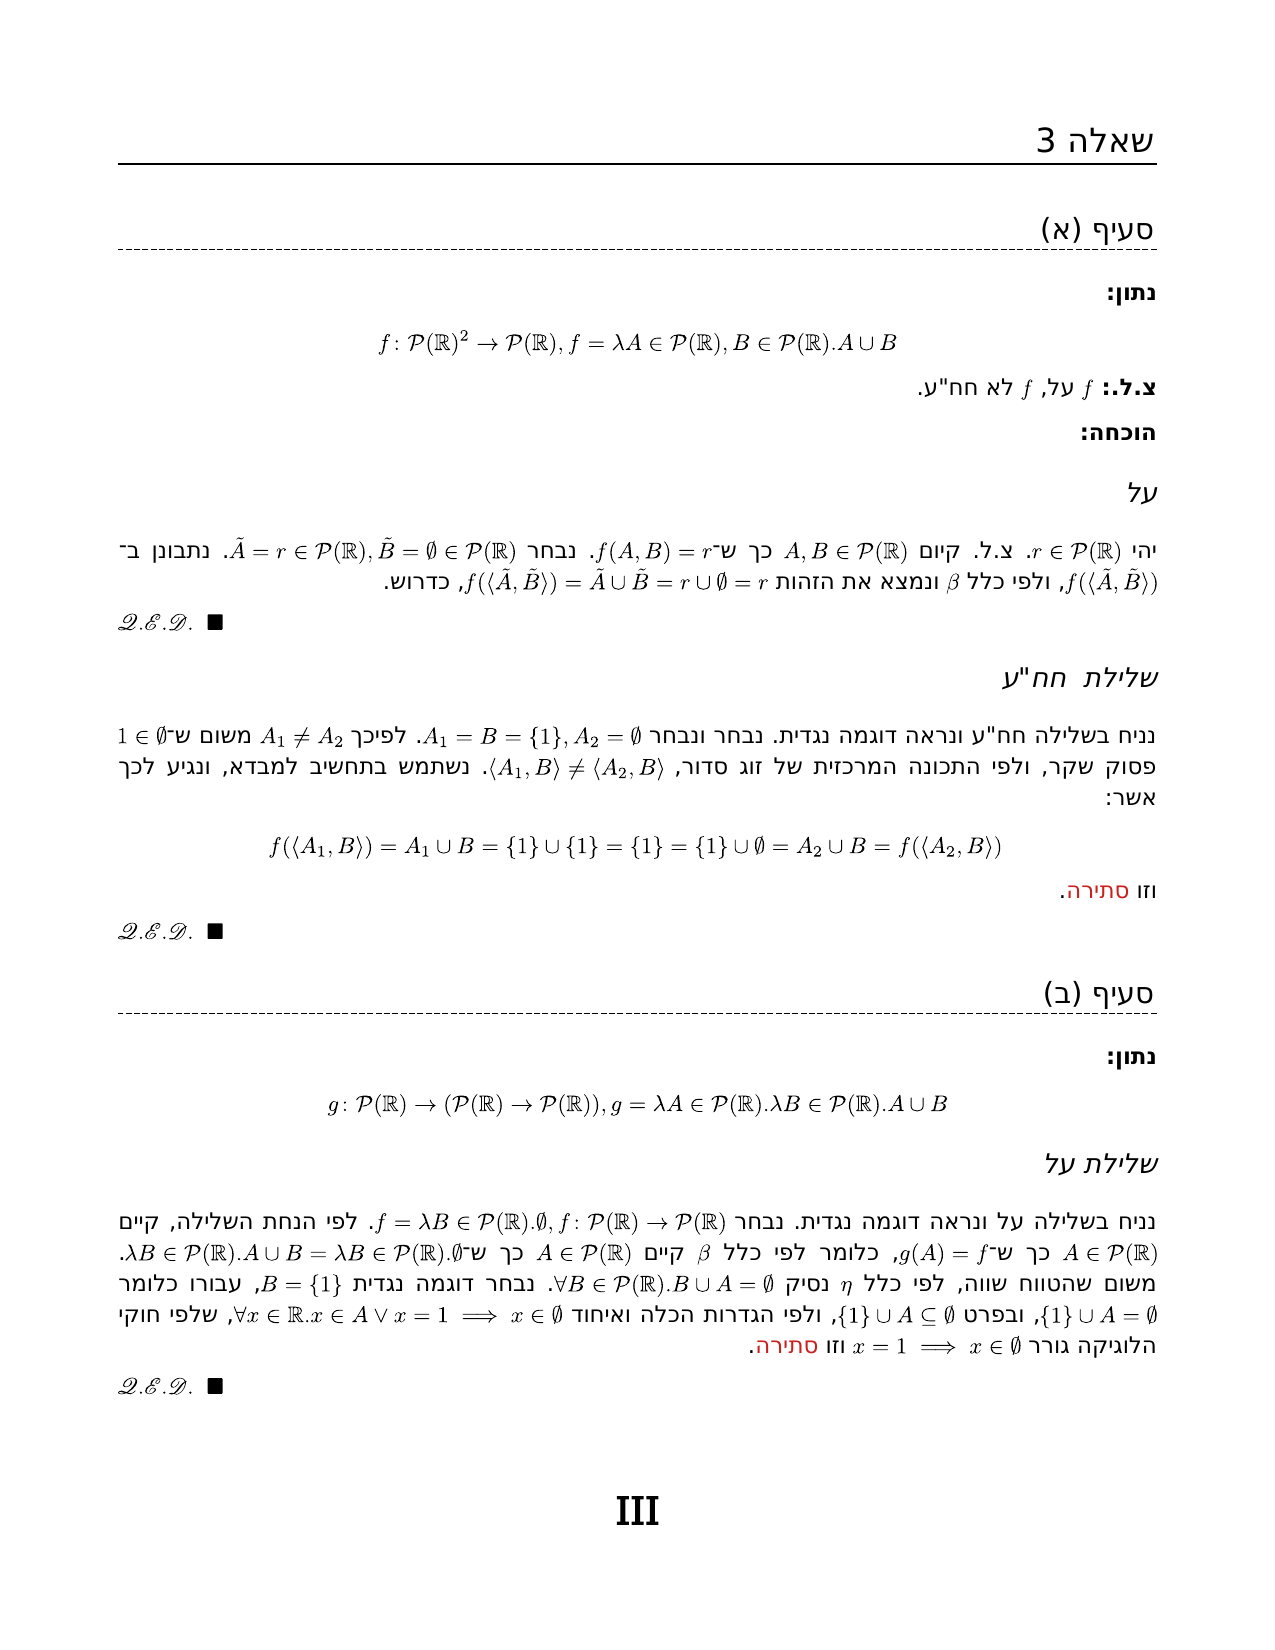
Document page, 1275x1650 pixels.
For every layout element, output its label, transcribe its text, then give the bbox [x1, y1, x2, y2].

text הוכחה: [118, 419, 1157, 446]
subtitle על [118, 477, 1157, 509]
text נתון: [118, 279, 1157, 306]
text וזו סתירה. [118, 877, 1157, 904]
text יהי . צ.ל. קיום כך ש־. נבחר . נתבונן ב־, ולפי כלל ונמצא את הזהות , כדרוש. [118, 537, 1157, 595]
text נניח בשלילה חח"ע ונראה דוגמה נגדית. נבחר ונבחר . לפיכך משום ש־ פסוק שקר, ולפי התכונה המרכזית של זוג סדור, . נשתמש בתחשיב למבדא, ונגיע לכך אשר: [118, 722, 1157, 811]
subtitle סעיף (א) [118, 209, 1157, 249]
text נניח בשלילה על ונראה דוגמה נגדית. נבחר . לפי הנחת השלילה, קיים כך ש־, כלומר לפי כלל קיים כך ש־. משום שהטווח שווה, לפי כלל נסיק . נבחר דוגמה נגדית , עבורו כלומר , ובפרט , ולפי הגדרות הכלה ואיחוד , שלפי חוקי הלוגיקה גורר וזו סתירה. [118, 1208, 1157, 1359]
subtitle סעיף (ב) [118, 974, 1157, 1013]
text צ.ל.: על, לא חח"ע. [118, 374, 1157, 401]
subtitle שלילת על [118, 1148, 1157, 1179]
subtitle שלילת חח"ע [118, 662, 1157, 694]
text נתון: [118, 1043, 1157, 1070]
subtitle שאלה 3 [118, 118, 1157, 163]
